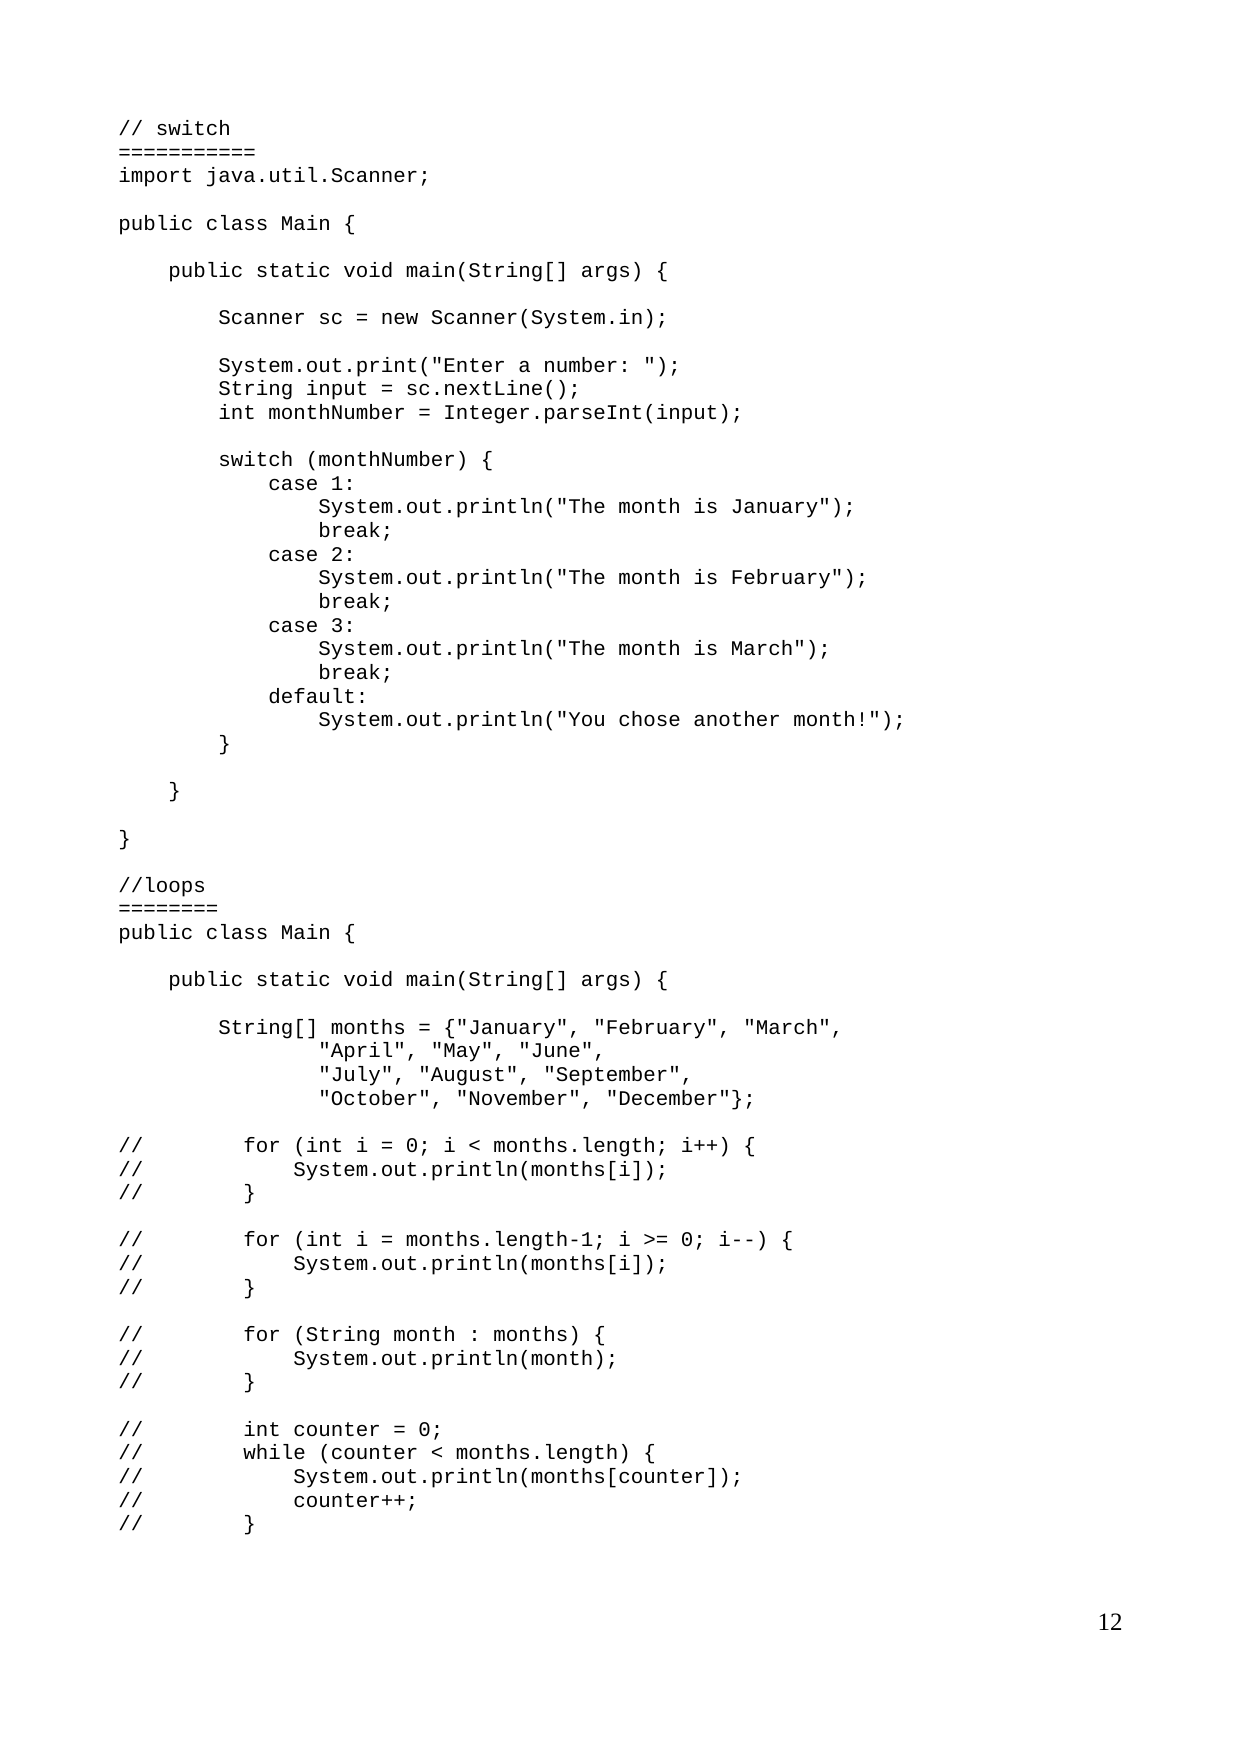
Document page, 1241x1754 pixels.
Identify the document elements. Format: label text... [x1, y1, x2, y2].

text // for (String month : months) { [118, 1324, 1122, 1348]
text // System.out.println(months[i]); [118, 1158, 1122, 1182]
text //loops [118, 875, 1122, 898]
text break; [118, 520, 1122, 544]
text // System.out.println(month); [118, 1348, 1122, 1371]
text } [118, 733, 1122, 757]
text "April", "May", "June", [118, 1040, 1122, 1064]
text case 3: [118, 615, 1122, 638]
text public class Main { [118, 922, 1122, 946]
text System.out.println("The month is February"); [118, 567, 1122, 591]
text break; [118, 662, 1122, 686]
text case 2: [118, 544, 1122, 567]
text } [118, 780, 1122, 804]
text } [118, 827, 1122, 851]
text case 1: [118, 473, 1122, 496]
text default: [118, 686, 1122, 709]
text // int counter = 0; [118, 1419, 1122, 1442]
text switch (monthNumber) { [118, 449, 1122, 473]
text "October", "November", "December"}; [118, 1088, 1122, 1111]
text // for (int i = 0; i < months.length; i++) { [118, 1135, 1122, 1158]
text System.out.println("You chose another month!"); [118, 709, 1122, 733]
text ======== [118, 898, 1122, 922]
text // } [118, 1277, 1122, 1300]
text int monthNumber = Integer.parseInt(input); [118, 402, 1122, 426]
text // } [118, 1182, 1122, 1206]
text // while (counter < months.length) { [118, 1442, 1122, 1466]
text System.out.print("Enter a number: "); [118, 354, 1122, 378]
text String[] months = {"January", "February", "March", [118, 1017, 1122, 1040]
text System.out.println("The month is March"); [118, 638, 1122, 662]
text // switch [118, 118, 1122, 142]
text System.out.println("The month is January"); [118, 496, 1122, 520]
text // System.out.println(months[counter]); [118, 1466, 1122, 1489]
text // } [118, 1513, 1122, 1537]
text break; [118, 591, 1122, 615]
text public static void main(String[] args) { [118, 260, 1122, 284]
text import java.util.Scanner; [118, 165, 1122, 189]
text // } [118, 1371, 1122, 1395]
text =========== [118, 142, 1122, 165]
text Scanner sc = new Scanner(System.in); [118, 307, 1122, 331]
text "July", "August", "September", [118, 1064, 1122, 1088]
text // for (int i = months.length-1; i >= 0; i--) { [118, 1229, 1122, 1253]
text // counter++; [118, 1489, 1122, 1513]
text public static void main(String[] args) { [118, 969, 1122, 993]
text // System.out.println(months[i]); [118, 1253, 1122, 1277]
text public class Main { [118, 213, 1122, 236]
text String input = sc.nextLine(); [118, 378, 1122, 402]
